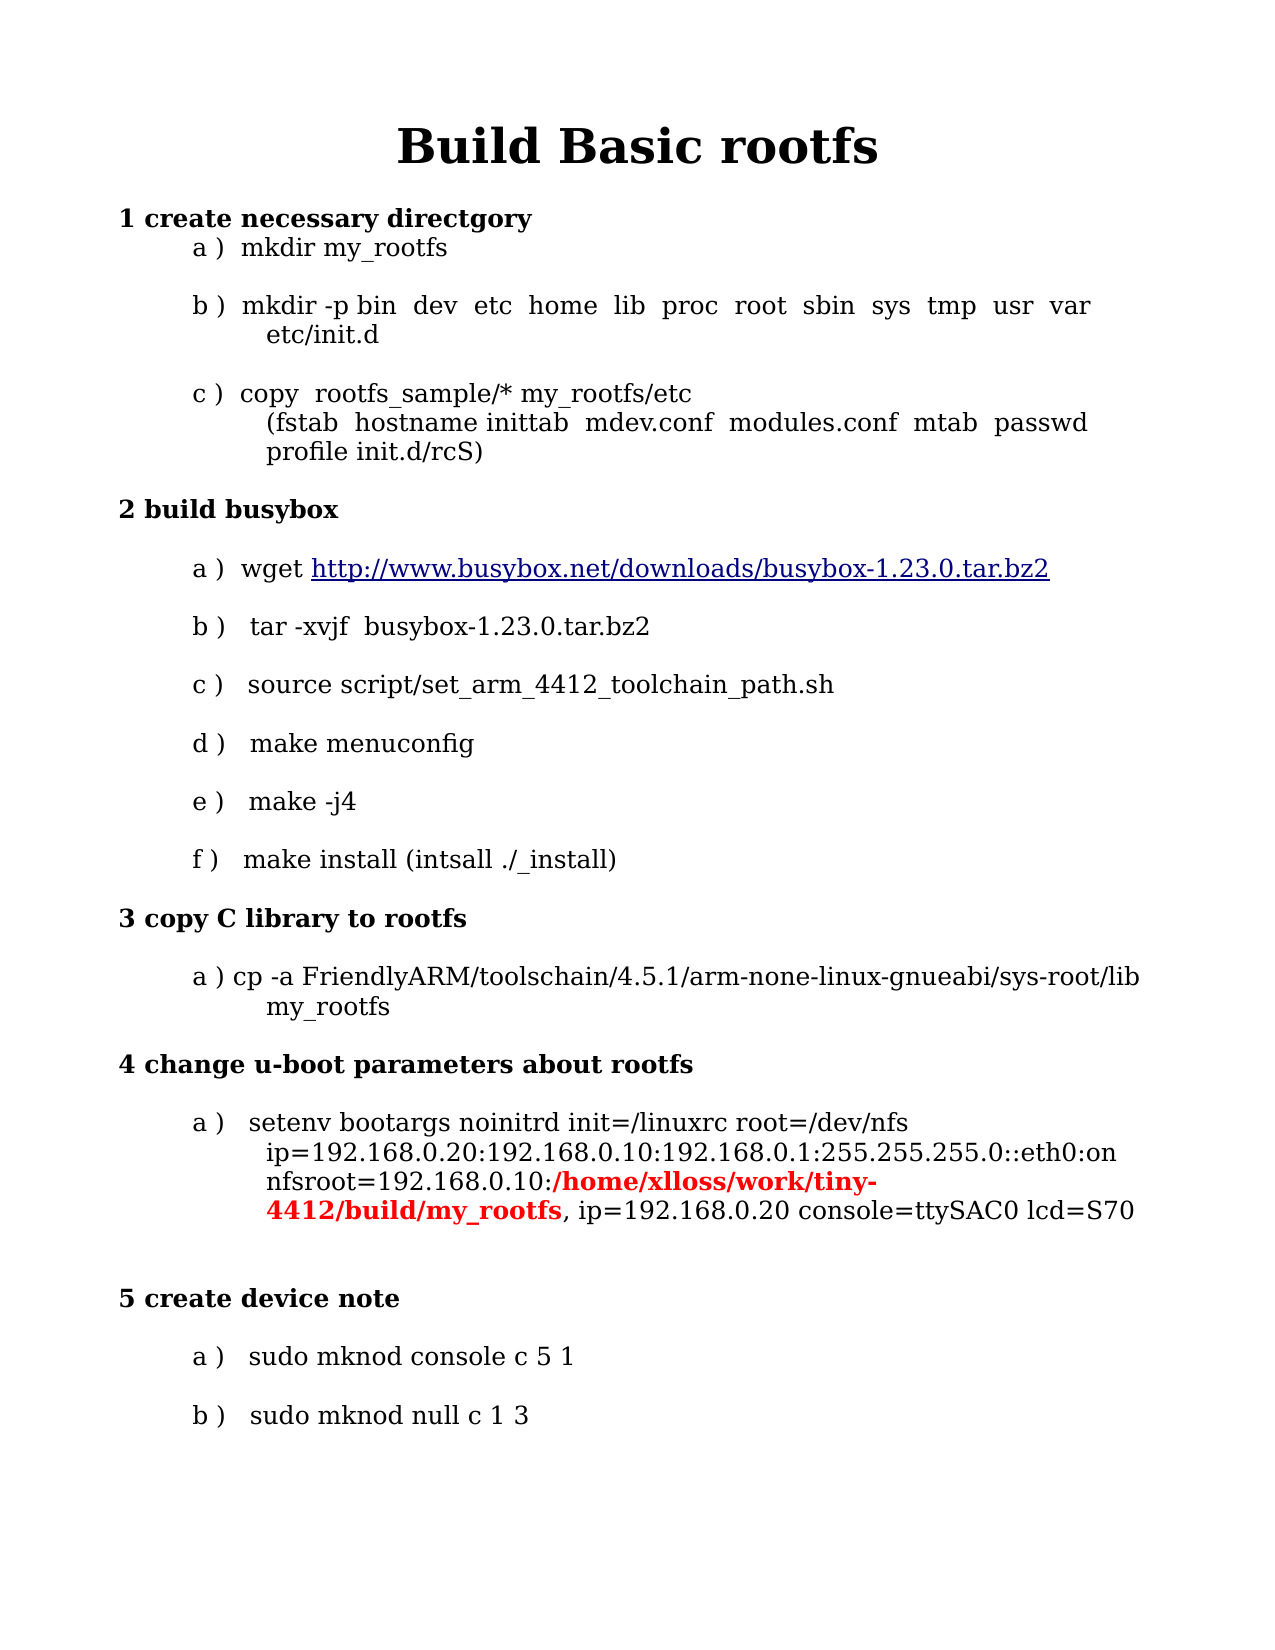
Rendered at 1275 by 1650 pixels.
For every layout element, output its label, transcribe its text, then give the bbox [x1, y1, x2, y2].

text f ) make install (intsall ./_install) [118, 846, 1157, 875]
text 2 build busybox [118, 496, 1157, 525]
text a ) setenv bootargs noinitrd init=/linuxrc root=/dev/nfs [118, 1109, 1157, 1138]
text nfsroot=192.168.0.10:/home/xlloss/work/tiny- [118, 1167, 1157, 1196]
text d ) make menuconfig [118, 729, 1157, 758]
text (fstab hostname inittab mdev.conf modules.conf mtab passwd profile init.d/rcS) [118, 408, 1157, 466]
text Build Basic rootfs [118, 118, 1157, 174]
text e ) make -j4 [118, 787, 1157, 817]
text a ) wget http://www.busybox.net/downloads/busybox-1.23.0.tar.bz2 [118, 554, 1157, 583]
text 5 create device note [118, 1284, 1157, 1313]
text c ) source script/set_arm_4412_toolchain_path.sh [118, 671, 1157, 700]
text b ) sudo mknod null c 1 3 [118, 1401, 1157, 1430]
text 3 copy C library to rootfs [118, 904, 1157, 933]
text b ) tar -xvjf busybox-1.23.0.tar.bz2 [118, 612, 1157, 642]
text 4412/build/my_rootfs, ip=192.168.0.20 console=ttySAC0 lcd=S70 [118, 1196, 1157, 1226]
text a ) cp -a FriendlyARM/toolschain/4.5.1/arm-none-linux-gnueabi/sys-root/lib my_rootfs [118, 963, 1157, 1021]
text 4 change u-boot parameters about rootfs [118, 1050, 1157, 1079]
text ip=192.168.0.20:192.168.0.10:192.168.0.1:255.255.255.0::eth0:on [118, 1138, 1157, 1167]
text 1 create necessary directgory [118, 204, 1157, 233]
text a ) sudo mknod console c 5 1 [118, 1343, 1157, 1372]
text a ) mkdir my_rootfs [118, 233, 1157, 262]
text c ) copy rootfs_sample/* my_rootfs/etc [118, 379, 1157, 408]
text b ) mkdir -p bin dev etc home lib proc root sbin sys tmp usr var etc/init.d [118, 291, 1157, 350]
